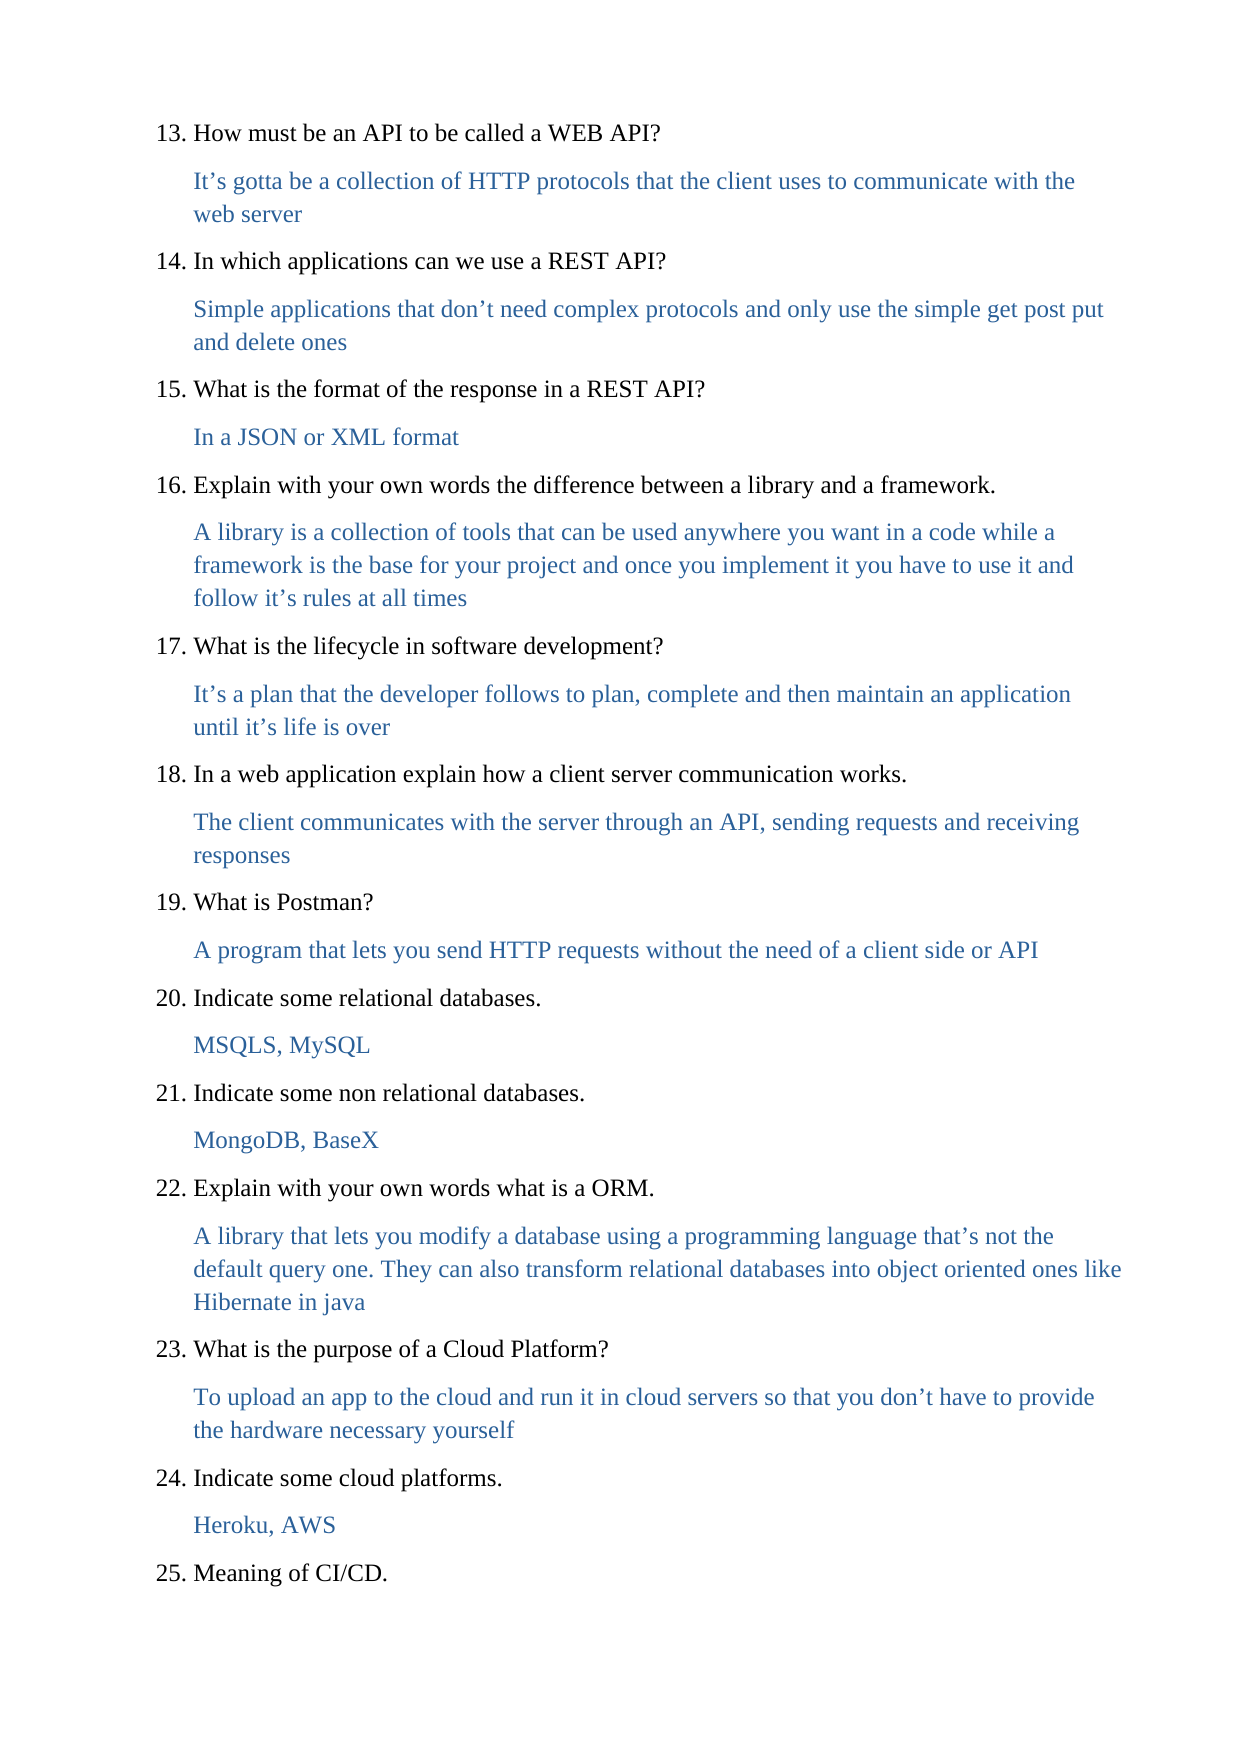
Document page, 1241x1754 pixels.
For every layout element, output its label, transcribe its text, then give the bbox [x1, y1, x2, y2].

list It’s a plan that the developer follows to plan, complete and then maintain an application until it’s life is over [156, 679, 1122, 740]
list MSQLS, MySQL [156, 1030, 1122, 1059]
list A program that lets you send HTTP requests without the need of a client side or API [156, 935, 1122, 964]
list The client communicates with the server through an API, sending requests and receiving responses [156, 807, 1122, 869]
list In a JSON or XML format [156, 422, 1122, 451]
list A library is a collection of tools that can be used anywhere you want in a code while a framework is the base for your project and once you implement it you have to use it and follow it’s rules at all times [156, 517, 1122, 612]
list What is Postman? [156, 887, 1122, 916]
list Explain with your own words the difference between a library and a framework. [156, 470, 1122, 498]
list Meaning of CI/CD. [156, 1558, 1122, 1587]
list How must be an API to be called a WEB API? [156, 118, 1122, 147]
list What is the purpose of a Cloud Platform? [156, 1334, 1122, 1363]
list Simple applications that don’t need complex protocols and only use the simple get post put and delete ones [156, 294, 1122, 356]
list Indicate some relational databases. [156, 983, 1122, 1011]
list In a web application explain how a client server communication works. [156, 759, 1122, 788]
list Heroku, AWS [156, 1510, 1122, 1539]
list Indicate some non relational databases. [156, 1078, 1122, 1107]
list MongoDB, BaseX [156, 1126, 1122, 1154]
list A library that lets you modify a database using a programming language that’s not the default query one. They can also transform relational databases into object oriented ones like Hibernate in java [156, 1221, 1122, 1316]
list To upload an app to the cloud and run it in cloud servers so that you don’t have to provide the hardware necessary yourself [156, 1382, 1122, 1444]
list Indicate some cloud platforms. [156, 1463, 1122, 1491]
list What is the format of the response in a REST API? [156, 374, 1122, 403]
list It’s gotta be a collection of HTTP protocols that the client uses to communicate with the web server [156, 166, 1122, 227]
list What is the lifecycle in software development? [156, 631, 1122, 660]
list Explain with your own words what is a ORM. [156, 1173, 1122, 1202]
list In which applications can we use a REST API? [156, 246, 1122, 275]
